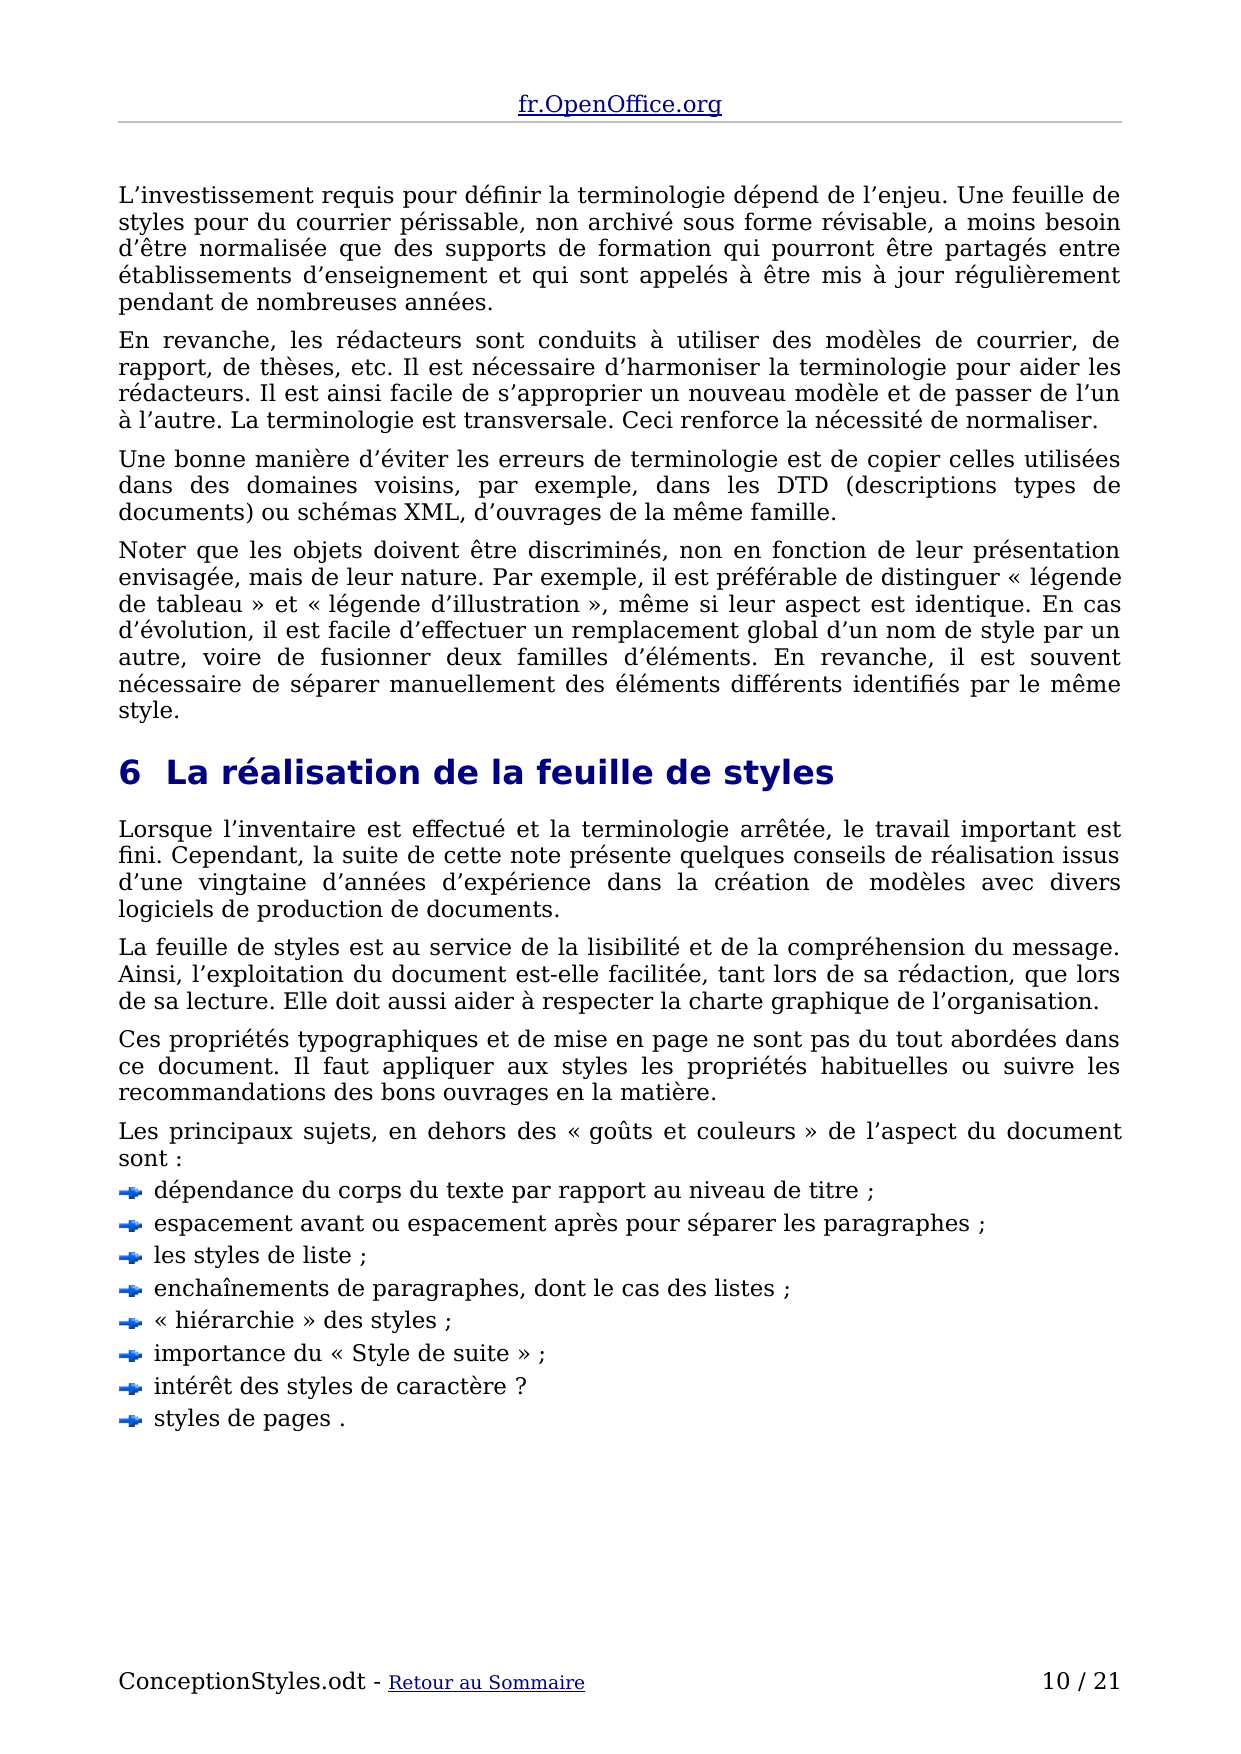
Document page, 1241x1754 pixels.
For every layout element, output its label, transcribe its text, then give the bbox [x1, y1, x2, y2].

subtitle Les principaux sujets, en dehors des « goûts et couleurs » de l’aspect du document sont : [118, 1118, 1122, 1171]
text Noter que les objets doivent être discriminés, non en fonction de leur présentation envisagée, mais de leur nature. Par exemple, il est préférable de distinguer « légende de tableau » et « légende d’illustration », même si leur aspect est identique. En cas d’évolution, il est facile d’effectuer un remplacement global d’un nom de style par un autre, voire de fusionner deux familles d’éléments. En revanche, il est souvent nécessaire de séparer manuellement des éléments différents identifiés par le même style. [118, 537, 1122, 724]
list dépendance du corps du texte par rapport au niveau de titre ; [118, 1177, 1122, 1204]
picture [119, 1187, 142, 1199]
picture [119, 1350, 142, 1362]
picture [119, 1285, 142, 1297]
list les styles de liste ; [118, 1242, 1122, 1269]
picture [119, 1252, 142, 1264]
text La feuille de styles est au service de la lisibilité et de la compréhension du message. Ainsi, l’exploitation du document est-elle facilitée, tant lors de sa rédaction, que lors de sa lecture. Elle doit aussi aider à respecter la charte graphique de l’organisation. [118, 934, 1122, 1014]
picture [119, 1220, 142, 1232]
list intérêt des styles de caractère ? [118, 1373, 1122, 1399]
list espacement avant ou espacement après pour séparer les paragraphes ; [118, 1210, 1122, 1237]
text En revanche, les rédacteurs sont conduits à utiliser des modèles de courrier, de rapport, de thèses, etc. Il est nécessaire d’harmoniser la terminologie pour aider les rédacteurs. Il est ainsi facile de s’approprier un nouveau modèle et de passer de l’un à l’autre. La terminologie est transversale. Ceci renforce la nécessité de normaliser. [118, 327, 1122, 434]
list importance du « Style de suite » ; [118, 1340, 1122, 1367]
text Une bonne manière d’éviter les erreurs de terminologie est de copier celles utilisées dans des domaines voisins, par exemple, dans les DTD (descriptions types de documents) ou schémas XML, d’ouvrages de la même famille. [118, 446, 1122, 526]
list styles de pages . [118, 1406, 1122, 1432]
text Lorsque l’inventaire est effectué et la terminologie arrêtée, le travail important est fini. Cependant, la suite de cette note présente quelques conseils de réalisation issus d’une vingtaine d’années d’expérience dans la création de modèles avec divers logiciels de production de documents. [118, 816, 1122, 923]
picture [119, 1383, 142, 1395]
text Ces propriétés typographiques et de mise en page ne sont pas du tout abordées dans ce document. Il faut appliquer aux styles les propriétés habituelles ou suivre les recommandations des bons ouvrages en la matière. [118, 1026, 1122, 1106]
picture [119, 1415, 142, 1427]
text L’investissement requis pour définir la terminologie dépend de l’enjeu. Une feuille de styles pour du courrier périssable, non archivé sous forme révisable, a moins besoin d’être normalisée que des supports de formation qui pourront être partagés entre établissements d’enseignement et qui sont appelés à être mis à jour régulièrement pendant de nombreuses années. [118, 182, 1122, 316]
picture [119, 1318, 142, 1329]
list enchaînements de paragraphes, dont le cas des listes ; [118, 1275, 1122, 1302]
list « hiérarchie » des styles ; [118, 1308, 1122, 1334]
subtitle La réalisation de la feuille de styles [118, 754, 1122, 792]
